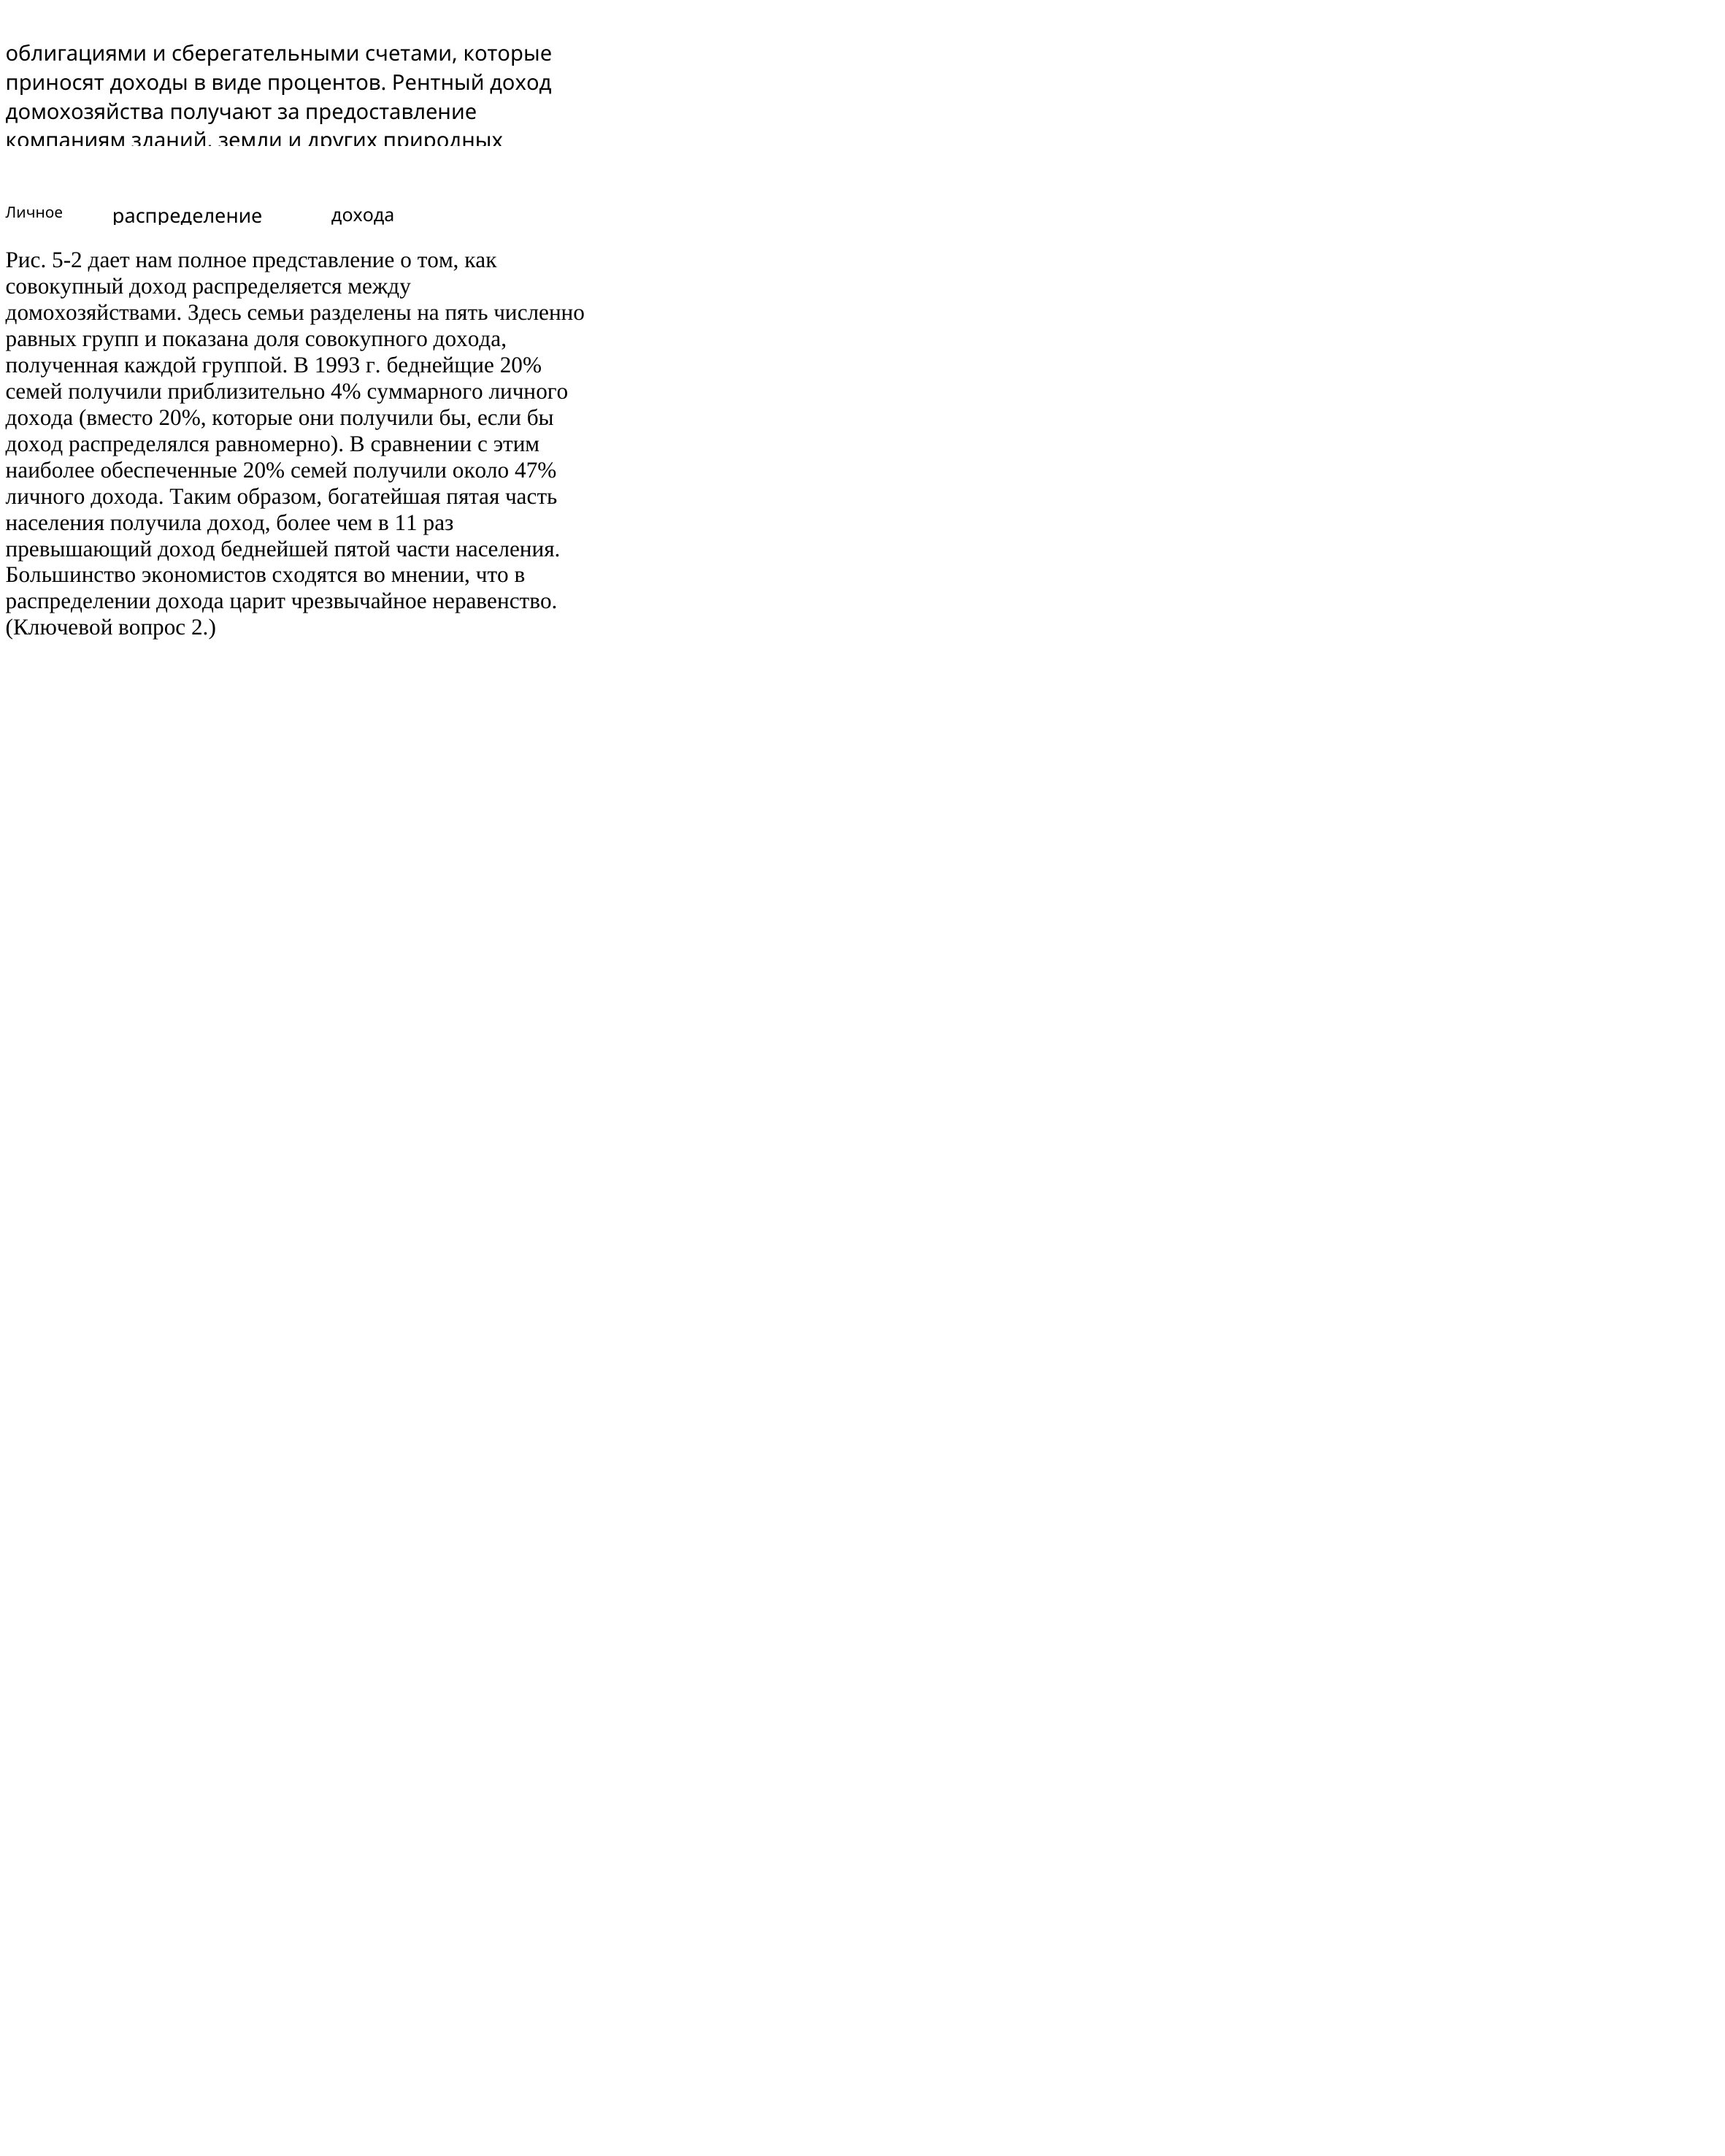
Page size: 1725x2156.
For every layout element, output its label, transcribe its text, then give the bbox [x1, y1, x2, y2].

text дохода [331, 202, 427, 224]
text Рис. 5-2 дает нам полное представление о том, как совокупный доход распределяется между домохозяйствами. Здесь семьи разделены на пять численно равных групп и показана доля совокупного дохода, полученная каждой группой. В 1993 г. беднейщие 20% семей получили приблизительно 4% суммарного личного дохода (вместо 20%, которые они получили бы, если бы доход распределялся равномерно). В сравнении с этим наиболее обеспеченные 20% семей получили около 47% личного дохода. Таким образом, богатейшая пятая часть населения получила доход, более чем в 11 раз превышающий доход беднейшей пятой части населения. Большинство экономистов сходятся во мнении, что в распределении дохода царит чрезвычайное неравенство. (Ключевой вопрос 2.) [5, 246, 591, 640]
text облигациями и сберегательными счетами, которые приносят доходы в виде процентов. Рентный доход домохозяйства получают за предоставление компаниям зданий, земли и других природных ресурсов. [5, 38, 584, 146]
text распределение [112, 202, 320, 224]
text Личное [5, 202, 100, 223]
